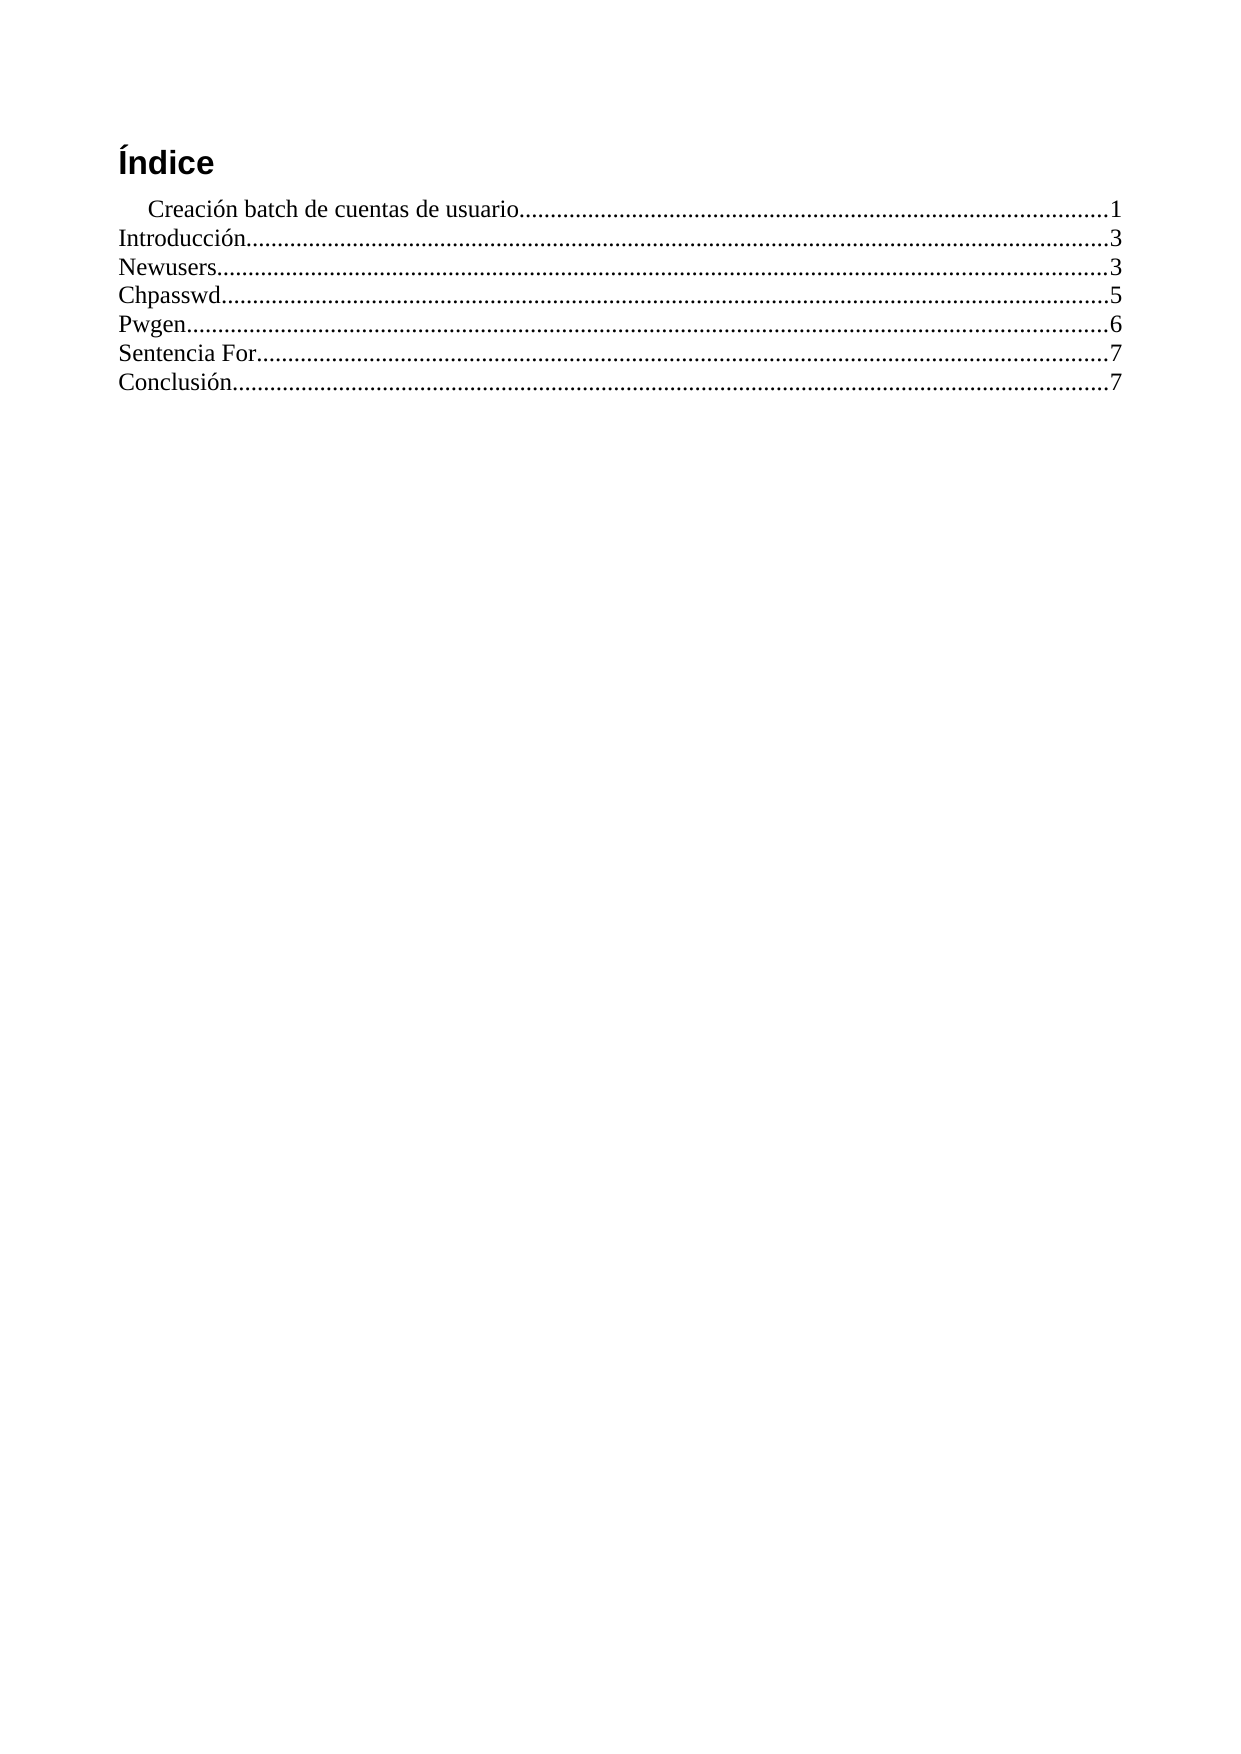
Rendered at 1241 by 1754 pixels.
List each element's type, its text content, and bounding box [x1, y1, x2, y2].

text Newusers 3 [118, 252, 1122, 280]
subtitle Índice [118, 143, 1122, 182]
text Chpasswd 5 [118, 280, 1122, 309]
text Conclusión 7 [118, 367, 1122, 395]
text Creación batch de cuentas de usuario 1 [148, 194, 1122, 223]
text Sentencia For 7 [118, 338, 1122, 367]
text Pwgen 6 [118, 309, 1122, 338]
text Introducción 3 [118, 223, 1122, 252]
